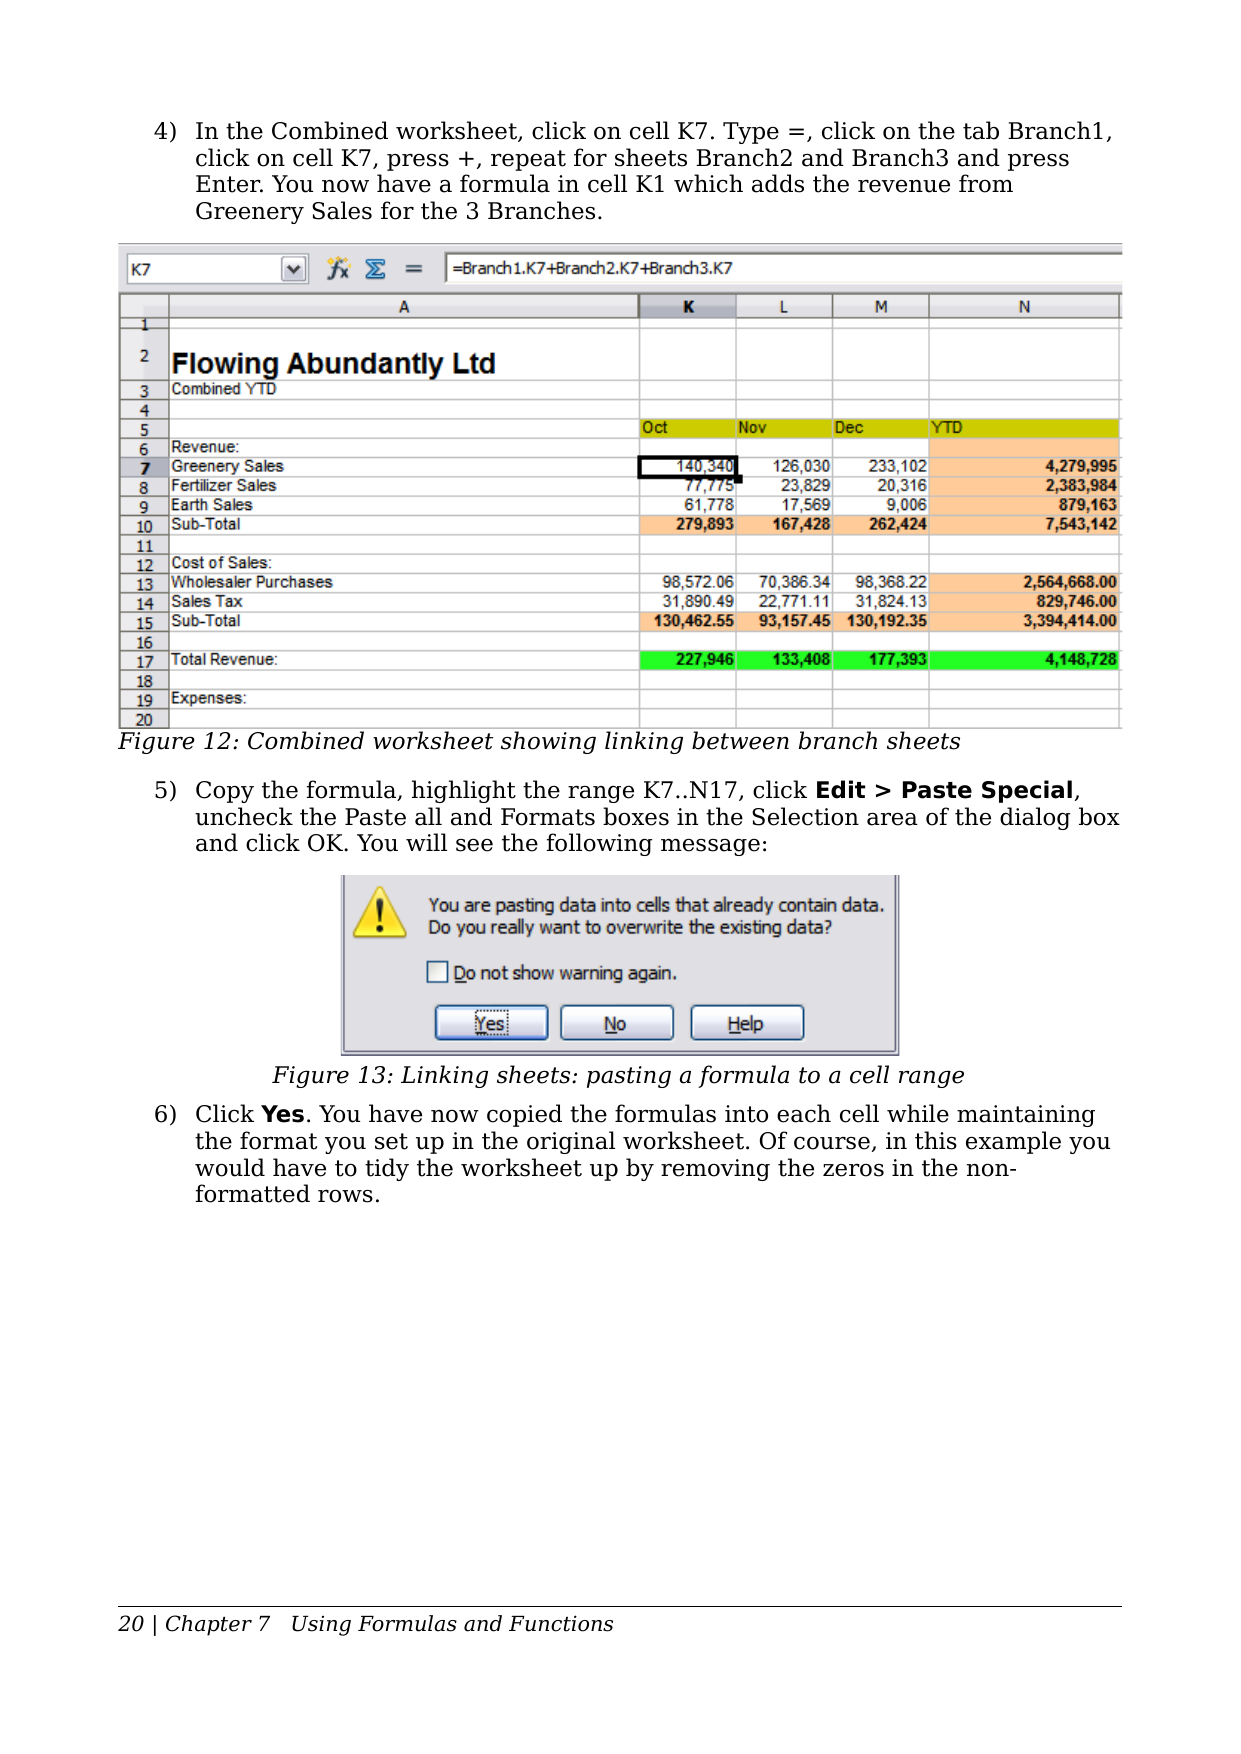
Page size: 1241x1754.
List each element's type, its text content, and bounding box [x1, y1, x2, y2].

list Copy the formula, highlight the range K7..N17, click Edit > Paste Special, uncheck the Paste all and Formats boxes in the Selection area of the dialog box and click OK. You will see the following message: [177, 777, 1122, 857]
text Figure 13: Linking sheets: pasting a formula to a cell range [253, 1062, 988, 1089]
text Figure 12: Combined worksheet showing linking between branch sheets [118, 243, 1124, 755]
picture [118, 243, 1123, 729]
list In the Combined worksheet, click on cell K7. Type =, click on the tab Branch1, click on cell K7, press +, repeat for sheets Branch2 and Branch3 and press Enter. You now have a formula in cell K1 which adds the revenue from Greenery Sales for the 3 Branches. [177, 118, 1122, 225]
picture [340, 875, 900, 1056]
list Click Yes. You have now copied the formulas into each cell while maintaining the format you set up in the original worksheet. Of course, in this example you would have to tidy the worksheet up by removing the zeros in the non-formatted rows. [177, 1102, 1122, 1208]
